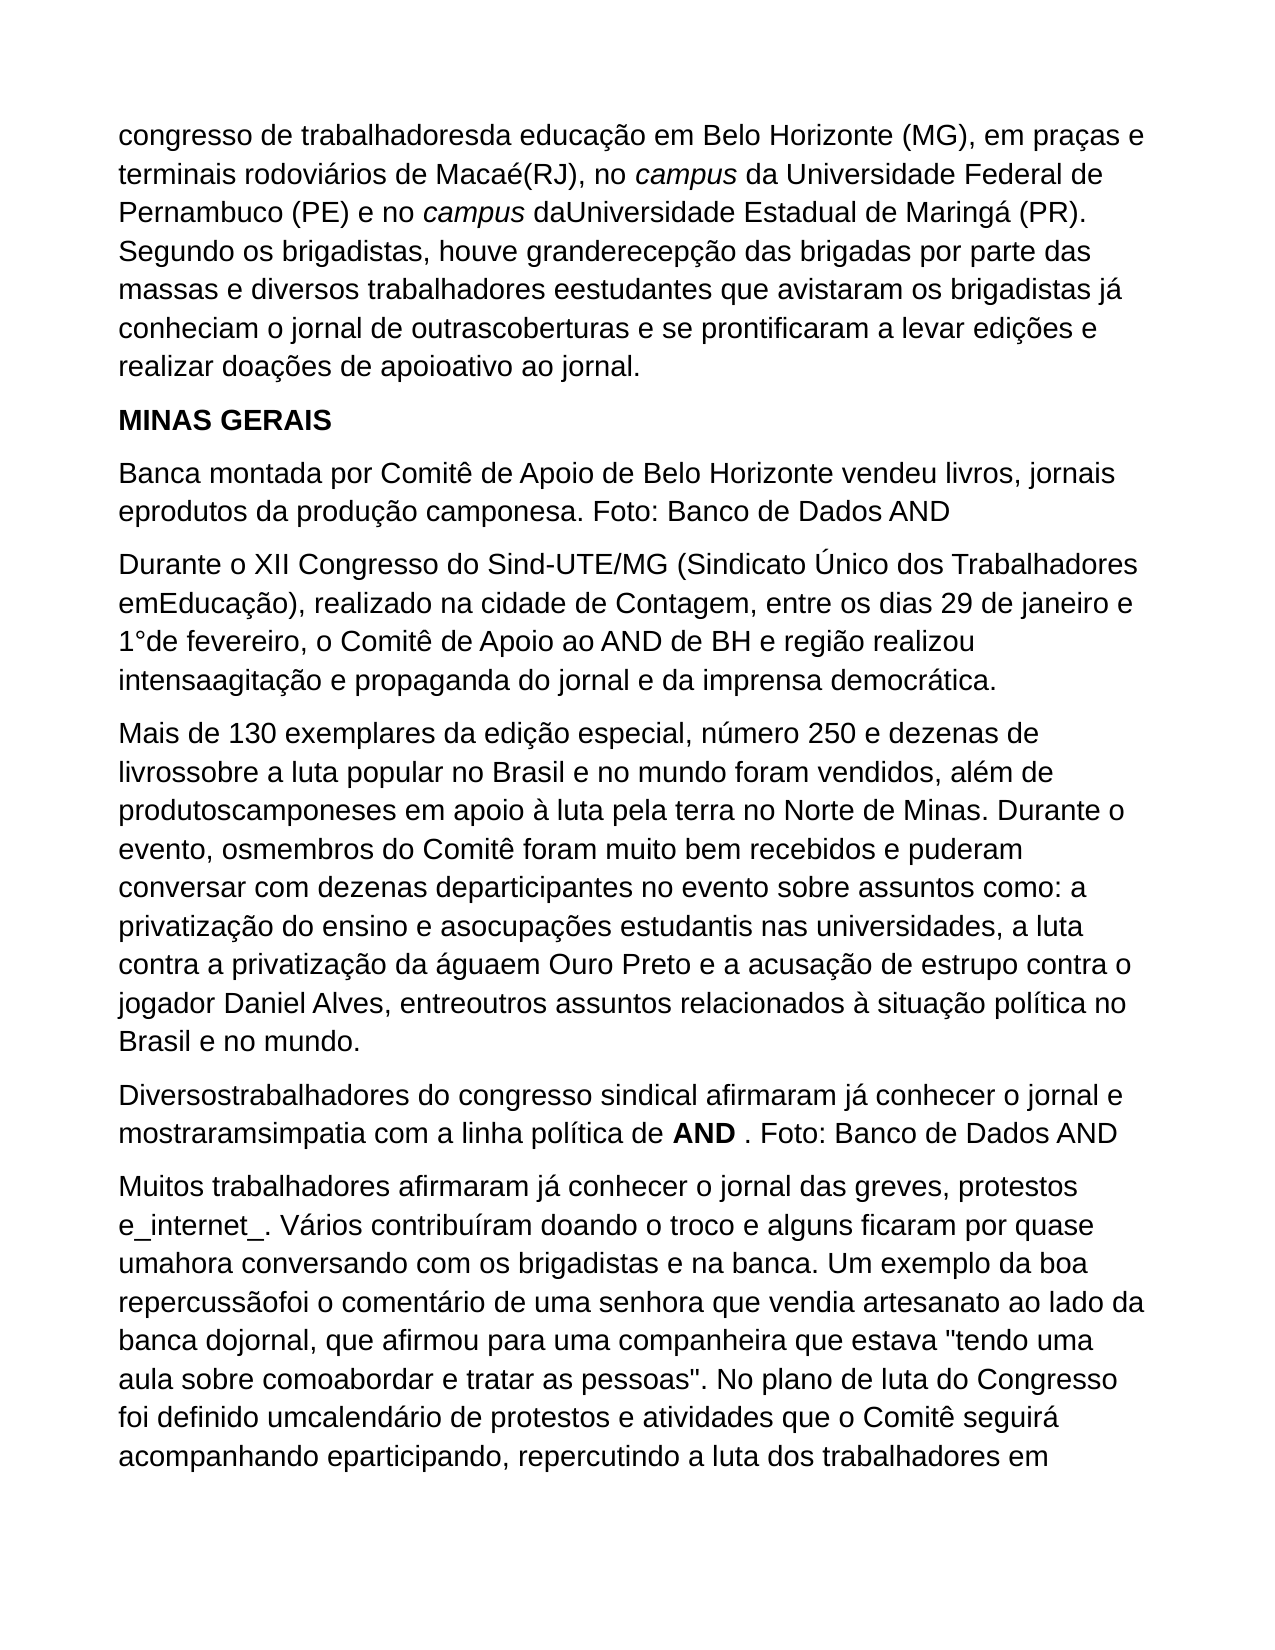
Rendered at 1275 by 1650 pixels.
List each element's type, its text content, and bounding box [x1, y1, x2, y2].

text Muitos trabalhadores afirmaram já conhecer o jornal das greves, protestos e_internet_. Vários contribuíram doando o troco e alguns ficaram por quase umahora conversando com os brigadistas e na banca. Um exemplo da boa repercussãofoi o comentário de uma senhora que vendia artesanato ao lado da banca dojornal, que afirmou para uma companheira que estava "tendo uma aula sobre comoabordar e tratar as pessoas". No plano de luta do Congresso foi definido umcalendário de protestos e atividades que o Comitê seguirá acompanhando eparticipando, repercutindo a luta dos trabalhadores em [118, 1169, 1157, 1472]
text congresso de trabalhadoresda educação em Belo Horizonte (MG), em praças e terminais rodoviários de Macaé(RJ), no campus da Universidade Federal de Pernambuco (PE) e no campus daUniversidade Estadual de Maringá (PR). Segundo os brigadistas, houve granderecepção das brigadas por parte das massas e diversos trabalhadores eestudantes que avistaram os brigadistas já conheciam o jornal de outrascoberturas e se prontificaram a levar edições e realizar doações de apoioativo ao jornal. [118, 118, 1157, 383]
text Durante o XII Congresso do Sind-UTE/MG (Sindicato Único dos Trabalhadores emEducação), realizado na cidade de Contagem, entre os dias 29 de janeiro e 1°de fevereiro, o Comitê de Apoio ao AND de BH e região realizou intensaagitação e propaganda do jornal e da imprensa democrática. [118, 547, 1157, 696]
text MINAS GERAIS [118, 402, 1157, 436]
text Banca montada por Comitê de Apoio de Belo Horizonte vendeu livros, jornais eprodutos da produção camponesa. Foto: Banco de Dados AND [118, 456, 1157, 528]
text Mais de 130 exemplares da edição especial, número 250 e dezenas de livrossobre a luta popular no Brasil e no mundo foram vendidos, além de produtoscamponeses em apoio à luta pela terra no Norte de Minas. Durante o evento, osmembros do Comitê foram muito bem recebidos e puderam conversar com dezenas departicipantes no evento sobre assuntos como: a privatização do ensino e asocupações estudantis nas universidades, a luta contra a privatização da águaem Ouro Preto e a acusação de estrupo contra o jogador Daniel Alves, entreoutros assuntos relacionados à situação política no Brasil e no mundo. [118, 716, 1157, 1058]
text Diversostrabalhadores do congresso sindical afirmaram já conhecer o jornal e mostraramsimpatia com a linha política de AND . Foto: Banco de Dados AND [118, 1077, 1157, 1149]
